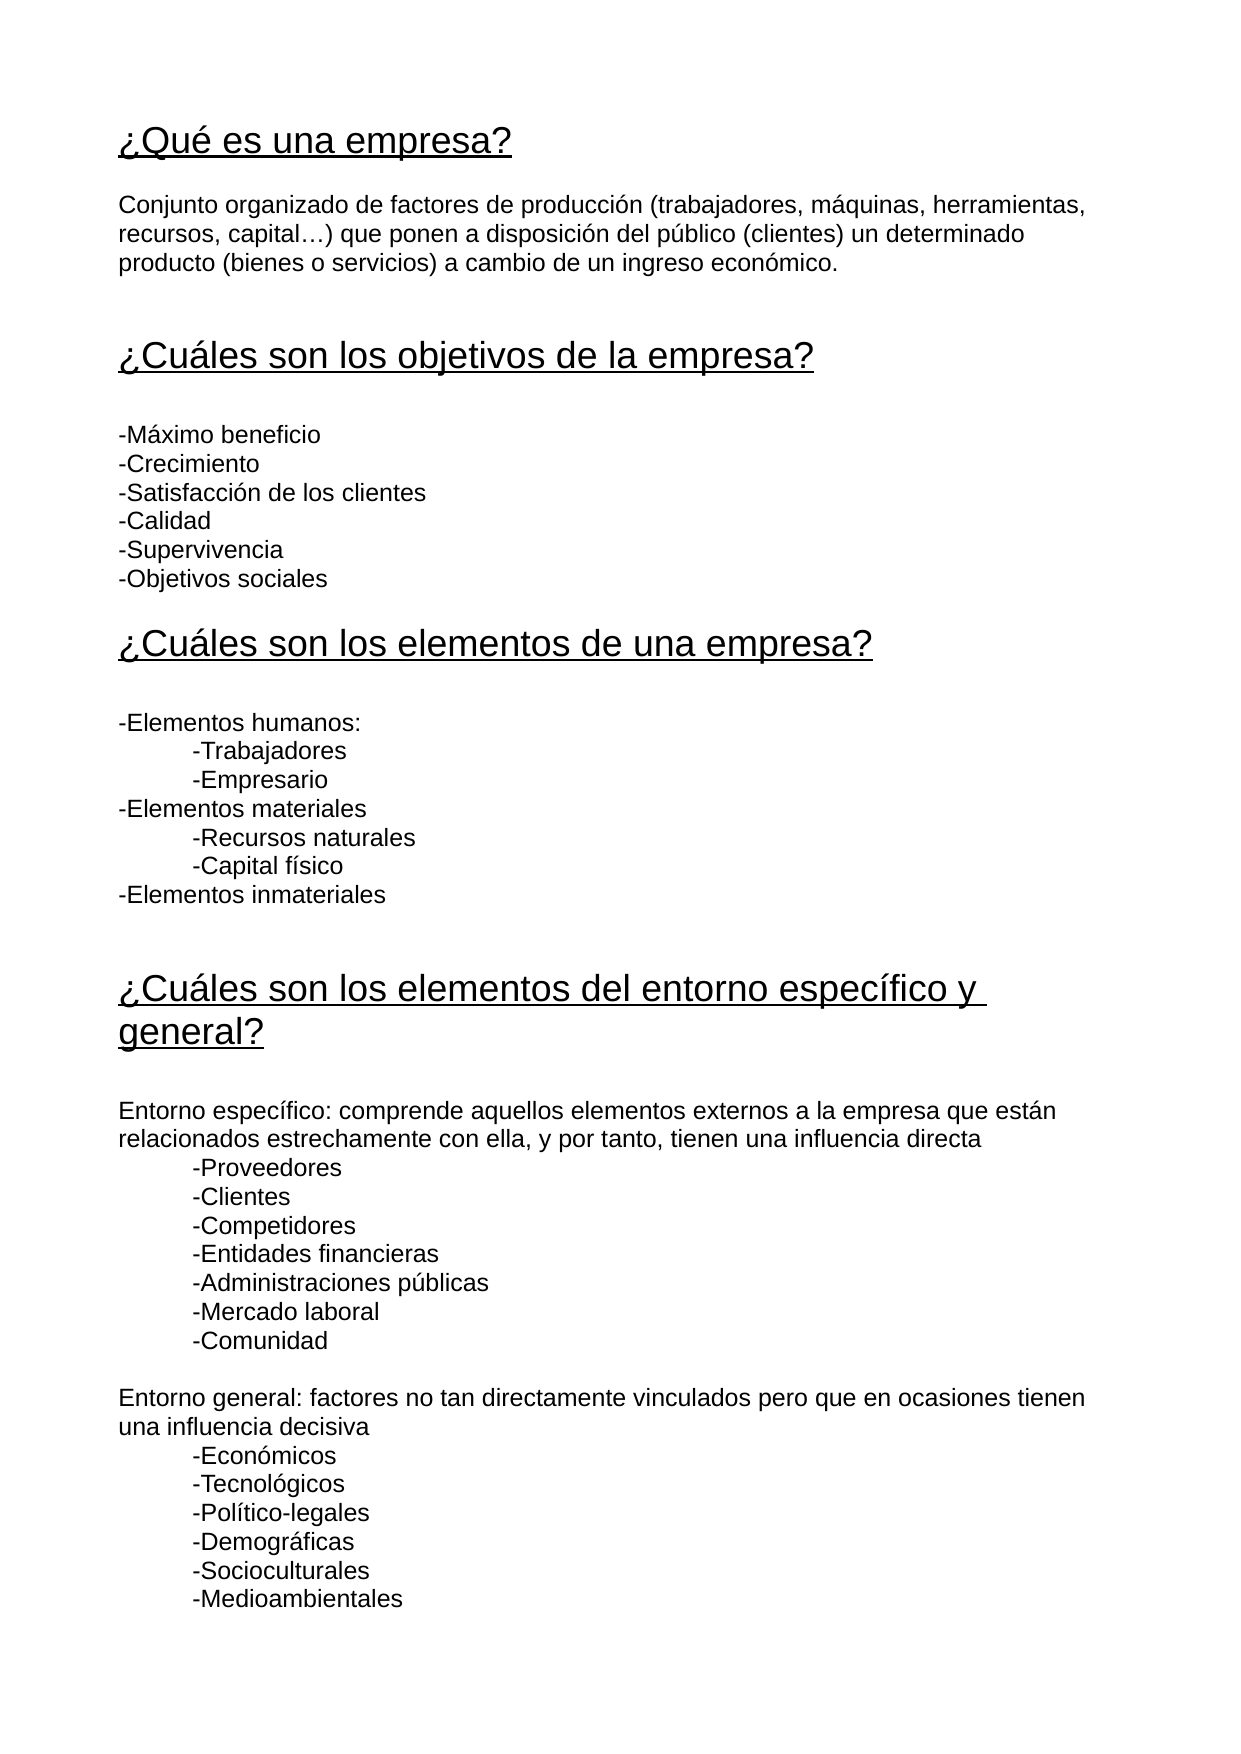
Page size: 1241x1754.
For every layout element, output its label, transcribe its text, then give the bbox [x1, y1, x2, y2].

text -Administraciones públicas [118, 1268, 1122, 1297]
text -Económicos [118, 1441, 1122, 1469]
text -Empresario [118, 765, 1122, 794]
text -Socioculturales [118, 1556, 1122, 1584]
text -Medioambientales [118, 1584, 1122, 1613]
text -Clientes [118, 1182, 1122, 1211]
text ¿Qué es una empresa? [118, 118, 1122, 161]
text -Calidad [118, 506, 1122, 535]
text -Proveedores [118, 1153, 1122, 1182]
text ¿Cuáles son los elementos de una empresa? [118, 621, 1122, 664]
text -Tecnológicos [118, 1469, 1122, 1498]
text -Demográficas [118, 1527, 1122, 1556]
text ¿Cuáles son los objetivos de la empresa? [118, 334, 1122, 377]
text -Capital físico [118, 851, 1122, 880]
text -Entidades financieras [118, 1239, 1122, 1268]
text -Político-legales [118, 1498, 1122, 1527]
text -Supervivencia [118, 535, 1122, 564]
text -Satisfacción de los clientes [118, 477, 1122, 506]
text -Competidores [118, 1211, 1122, 1239]
text -Recursos naturales [118, 822, 1122, 851]
text -Máximo beneficio [118, 420, 1122, 449]
text -Mercado laboral [118, 1297, 1122, 1326]
text -Elementos humanos: [118, 707, 1122, 736]
text Entorno específico: comprende aquellos elementos externos a la empresa que están relacionados estrechamente con ella, y por tanto, tienen una influencia directa [118, 1096, 1122, 1153]
text -Crecimiento [118, 449, 1122, 477]
text -Comunidad [118, 1326, 1122, 1354]
text -Elementos inmateriales [118, 880, 1122, 909]
text Entorno general: factores no tan directamente vinculados pero que en ocasiones tienen una influencia decisiva [118, 1383, 1122, 1441]
text Conjunto organizado de factores de producción (trabajadores, máquinas, herramientas, recursos, capital…) que ponen a disposición del público (clientes) un determinado producto (bienes o servicios) a cambio de un ingreso económico. [118, 190, 1122, 276]
text -Trabajadores [118, 736, 1122, 765]
text -Objetivos sociales [118, 564, 1122, 592]
text ¿Cuáles son los elementos del entorno específico y general? [118, 966, 1122, 1052]
text -Elementos materiales [118, 794, 1122, 822]
